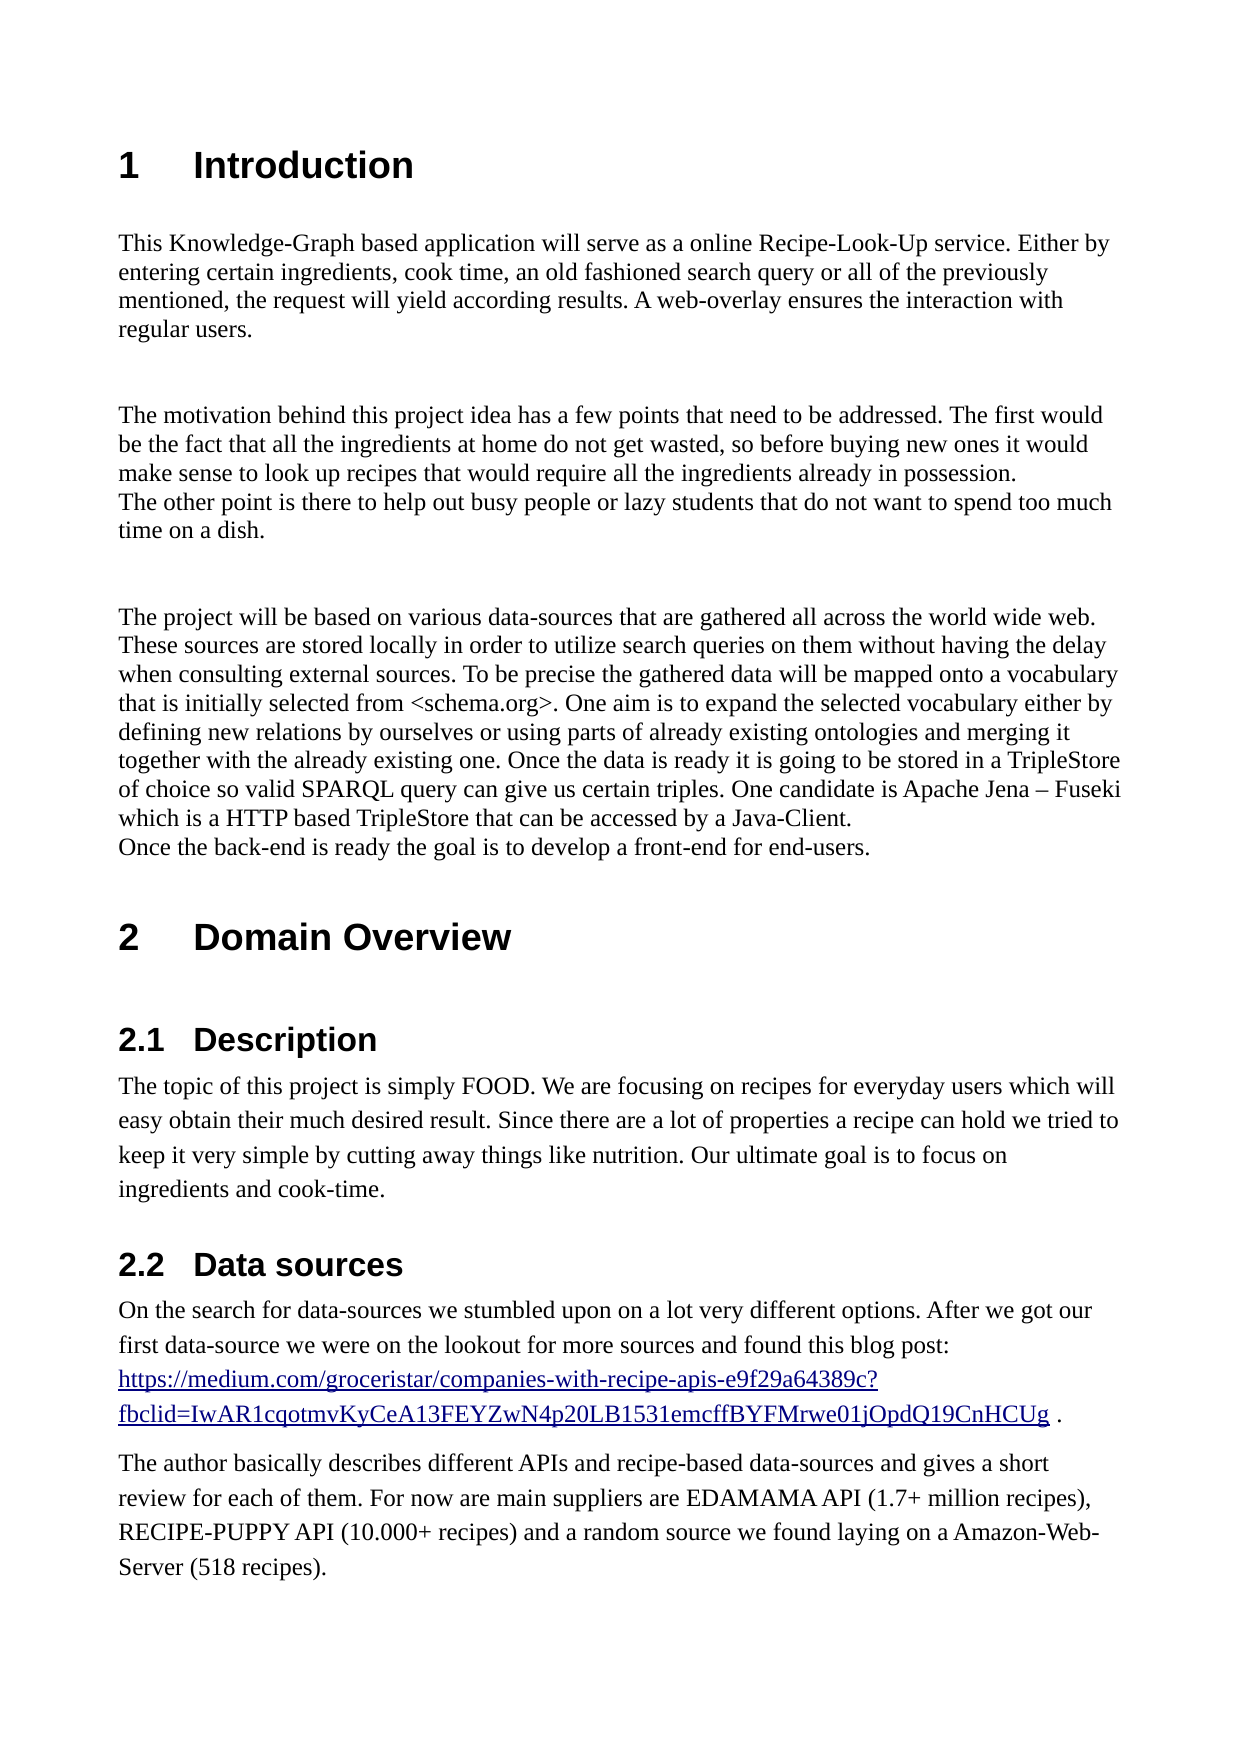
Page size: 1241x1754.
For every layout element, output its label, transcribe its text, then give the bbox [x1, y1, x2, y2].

text Once the back-end is ready the goal is to develop a front-end for end-users. [118, 832, 1122, 861]
subtitle Data sources [118, 1244, 1122, 1283]
subtitle Introduction [118, 143, 1122, 187]
text The topic of this project is simply FOOD. We are focusing on recipes for everyday users which will easy obtain their much desired result. Since there are a lot of properties a recipe can hold we tried to keep it very simple by cutting away things like nutrition. Our ultimate goal is to focus on ingredients and cook-time. [118, 1071, 1122, 1203]
subtitle Description [118, 1020, 1122, 1059]
text The motivation behind this project idea has a few points that need to be addressed. The first would be the fact that all the ingredients at home do not get wasted, so before buying new ones it would make sense to look up recipes that would require all the ingredients already in possession. [118, 401, 1122, 487]
text The author basically describes different APIs and recipe-based data-sources and gives a short review for each of them. For now are main suppliers are EDAMAMA API (1.7+ million recipes), RECIPE-PUPPY API (10.000+ recipes) and a random source we found laying on a Amazon-Web-Server (518 recipes). [118, 1448, 1122, 1580]
text The other point is there to help out busy people or lazy students that do not want to spend too much time on a dish. [118, 487, 1122, 544]
text This Knowledge-Graph based application will serve as a online Recipe-Look-Up service. Either by entering certain ingredients, cook time, an old fashioned search query or all of the previously mentioned, the request will yield according results. A web-overlay ensures the interaction with regular users. [118, 228, 1122, 343]
text On the search for data-sources we stumbled upon on a lot very different options. After we got our first data-source we were on the lookout for more sources and found this blog post: https://medium.com/groceristar/companies-with-recipe-apis-e9f29a64389c?fbclid=IwAR1cqotmvKyCeA13FEYZwN4p20LB1531emcffBYFMrwe01jOpdQ19CnHCUg . [118, 1296, 1122, 1428]
text The project will be based on various data-sources that are gathered all across the world wide web. These sources are stored locally in order to utilize search queries on them without having the delay when consulting external sources. To be precise the gathered data will be mapped onto a vocabulary that is initially selected from <schema.org>. One aim is to expand the selected vocabulary either by defining new relations by ourselves or using parts of already existing ontologies and merging it together with the already existing one. Once the data is ready it is going to be stored in a TripleStore of choice so valid SPARQL query can give us certain triples. One candidate is Apache Jena – Fuseki which is a HTTP based TripleStore that can be accessed by a Java-Client. [118, 602, 1122, 832]
subtitle Domain Overview [118, 914, 1122, 958]
